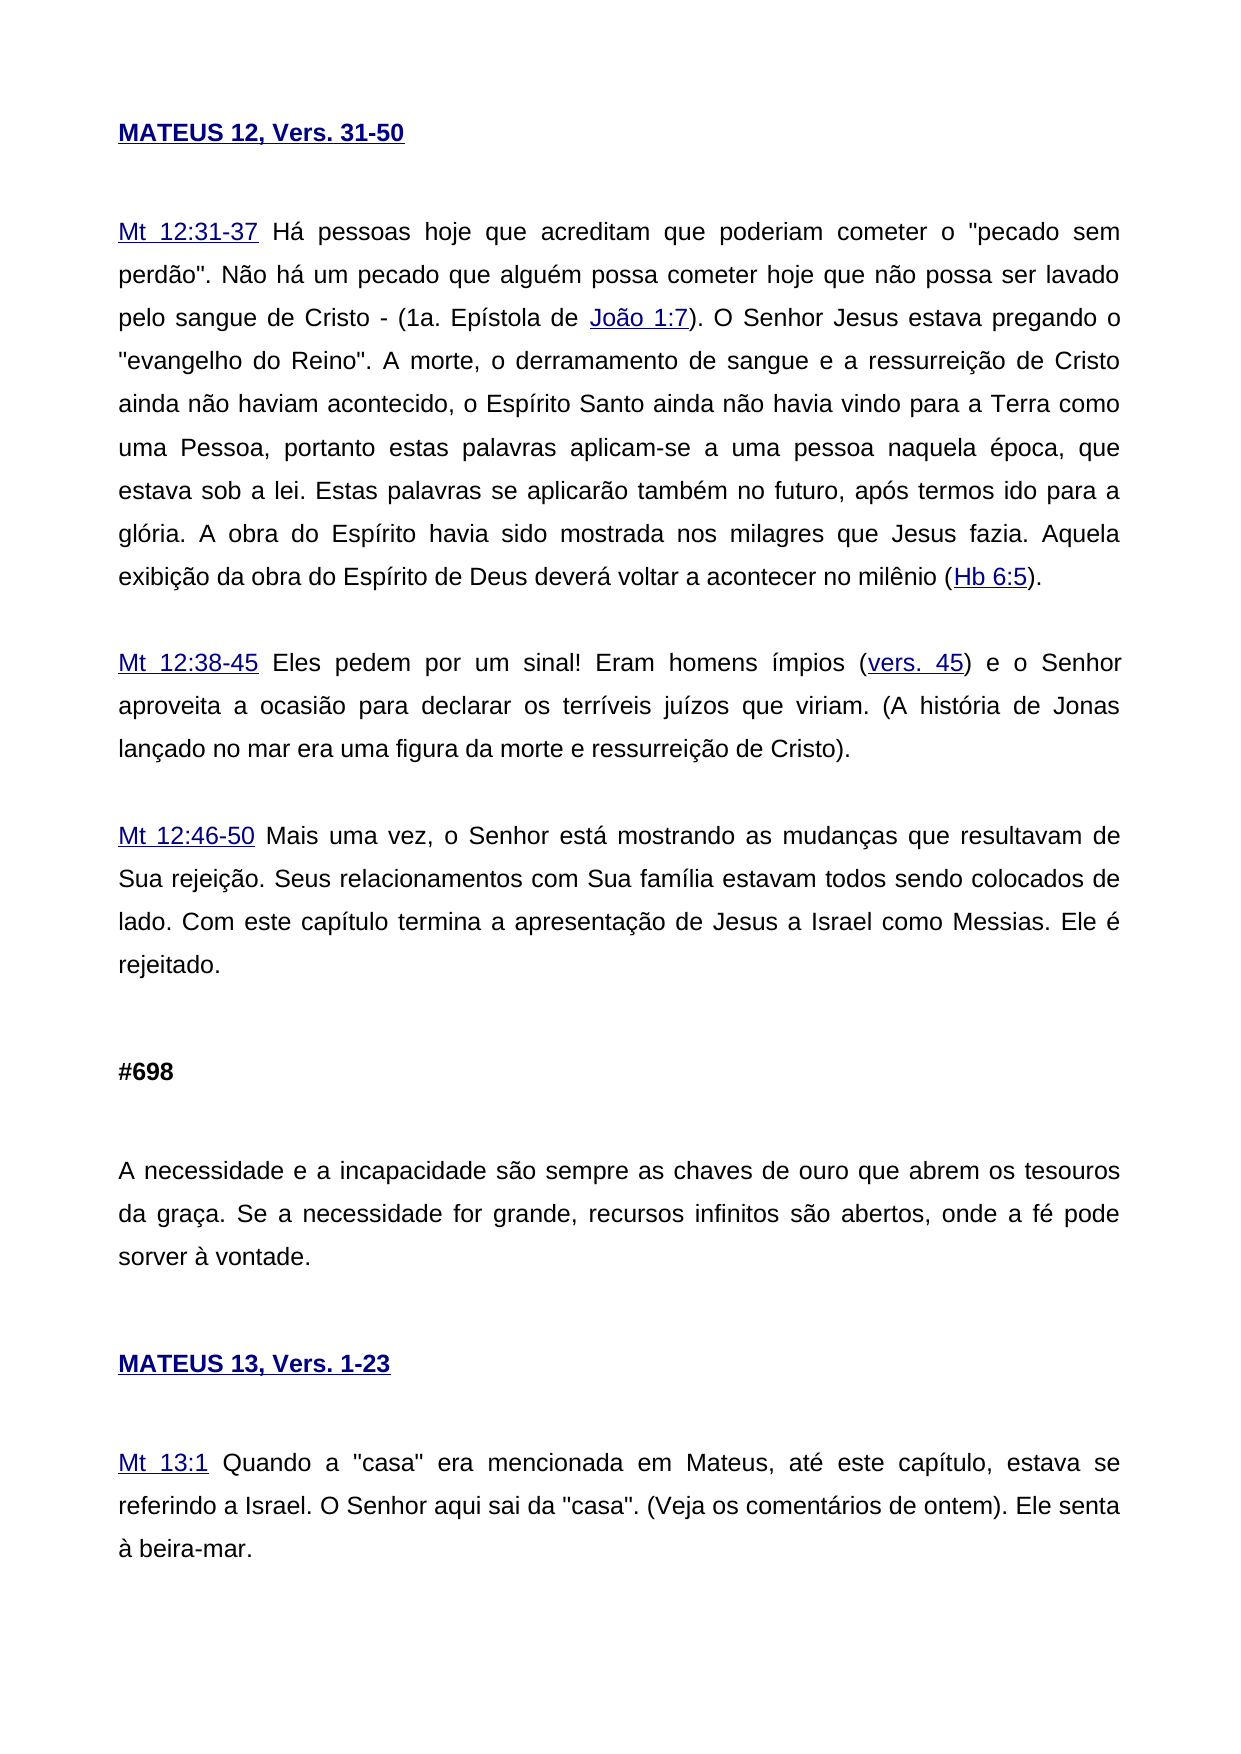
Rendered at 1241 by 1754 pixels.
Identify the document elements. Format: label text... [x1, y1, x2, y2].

subtitle MATEUS 12, Vers. 31-50 [118, 118, 1122, 147]
text A necessidade e a incapacidade são sempre as chaves de ouro que abrem os tesouros da graça. Se a necessidade for grande, recursos infinitos são abertos, onde a fé pode sorver à vontade. [118, 1156, 1122, 1271]
subtitle #698 [118, 1057, 1122, 1086]
text Mt 12:31-37 Há pessoas hoje que acreditam que poderiam cometer o "pecado sem perdão". Não há um pecado que alguém possa cometer hoje que não possa ser lavado pelo sangue de Cristo - (1a. Epístola de João 1:7). O Senhor Jesus estava pregando o "evangelho do Reino". A morte, o derramamento de sangue e a ressurreição de Cristo ainda não haviam acontecido, o Espírito Santo ainda não havia vindo para a Terra como uma Pessoa, portanto estas palavras aplicam-se a uma pessoa naquela época, que estava sob a lei. Estas palavras se aplicarão também no futuro, após termos ido para a glória. A obra do Espírito havia sido mostrada nos milagres que Jesus fazia. Aquela exibição da obra do Espírito de Deus deverá voltar a acontecer no milênio (Hb 6:5). [118, 217, 1122, 591]
text Mt 12:46-50 Mais uma vez, o Senhor está mostrando as mudanças que resultavam de Sua rejeição. Seus relacionamentos com Sua família estavam todos sendo colocados de lado. Com este capítulo termina a apresentação de Jesus a Israel como Messias. Ele é rejeitado. [118, 821, 1122, 979]
subtitle MATEUS 13, Vers. 1-23 [118, 1349, 1122, 1378]
text Mt 12:38-45 Eles pedem por um sinal! Eram homens ímpios (vers. 45) e o Senhor aproveita a ocasião para declarar os terríveis juízos que viriam. (A história de Jonas lançado no mar era uma figura da morte e ressurreição de Cristo). [118, 648, 1122, 763]
text Mt 13:1 Quando a "casa" era mencionada em Mateus, até este capítulo, estava se referindo a Israel. O Senhor aqui sai da "casa". (Veja os comentários de ontem). Ele senta à beira-mar. [118, 1448, 1122, 1563]
